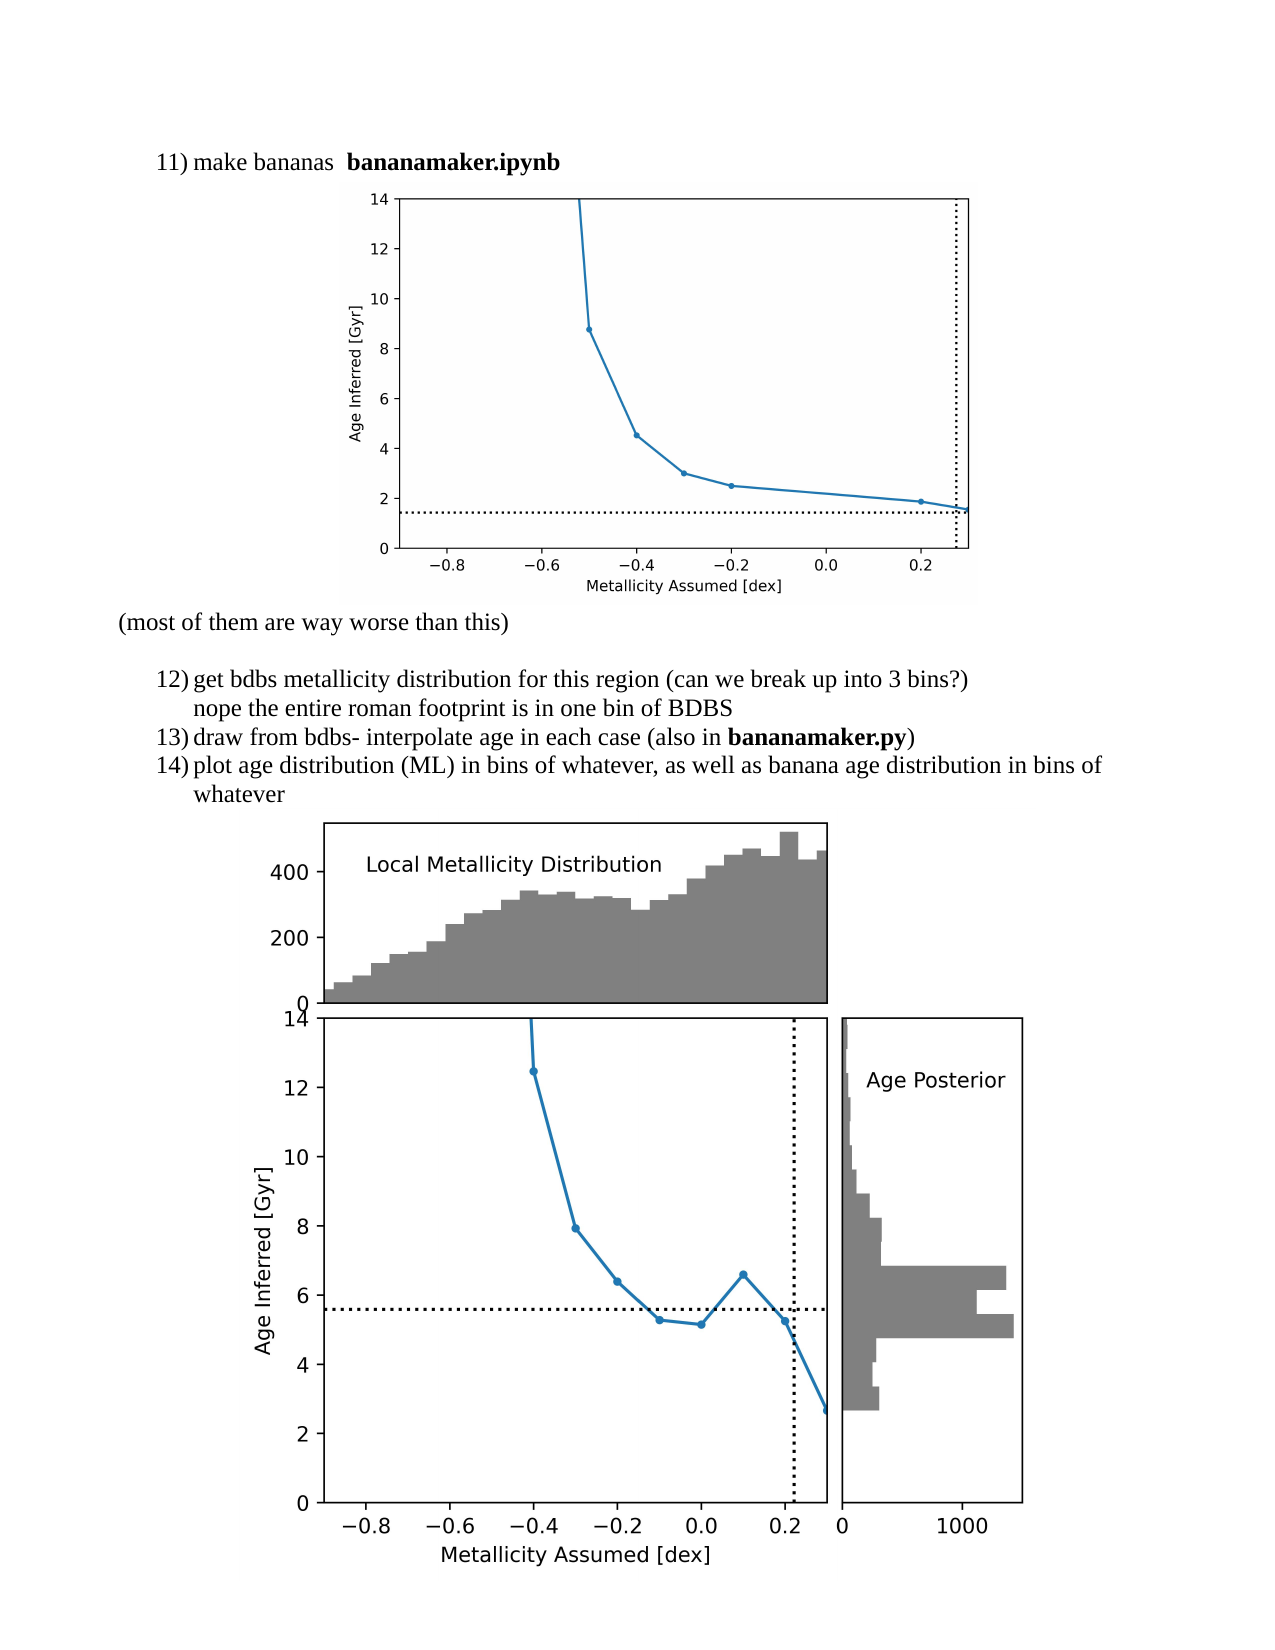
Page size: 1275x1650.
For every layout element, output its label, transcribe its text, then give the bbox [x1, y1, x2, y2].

list nope the entire roman footprint is in one bin of BDBS [156, 693, 1157, 722]
list draw from bdbs- interpolate age in each case (also in bananamaker.py) [156, 722, 1157, 751]
text (most of them are way worse than this) [118, 607, 1157, 636]
picture [338, 182, 979, 605]
picture [239, 808, 1037, 1581]
list plot age distribution (ML) in bins of whatever, as well as banana age distribution in bins of whatever [156, 751, 1157, 808]
list make bananas bananamaker.ipynb [156, 147, 1157, 176]
list get bdbs metallicity distribution for this region (can we break up into 3 bins?) [156, 664, 1157, 693]
